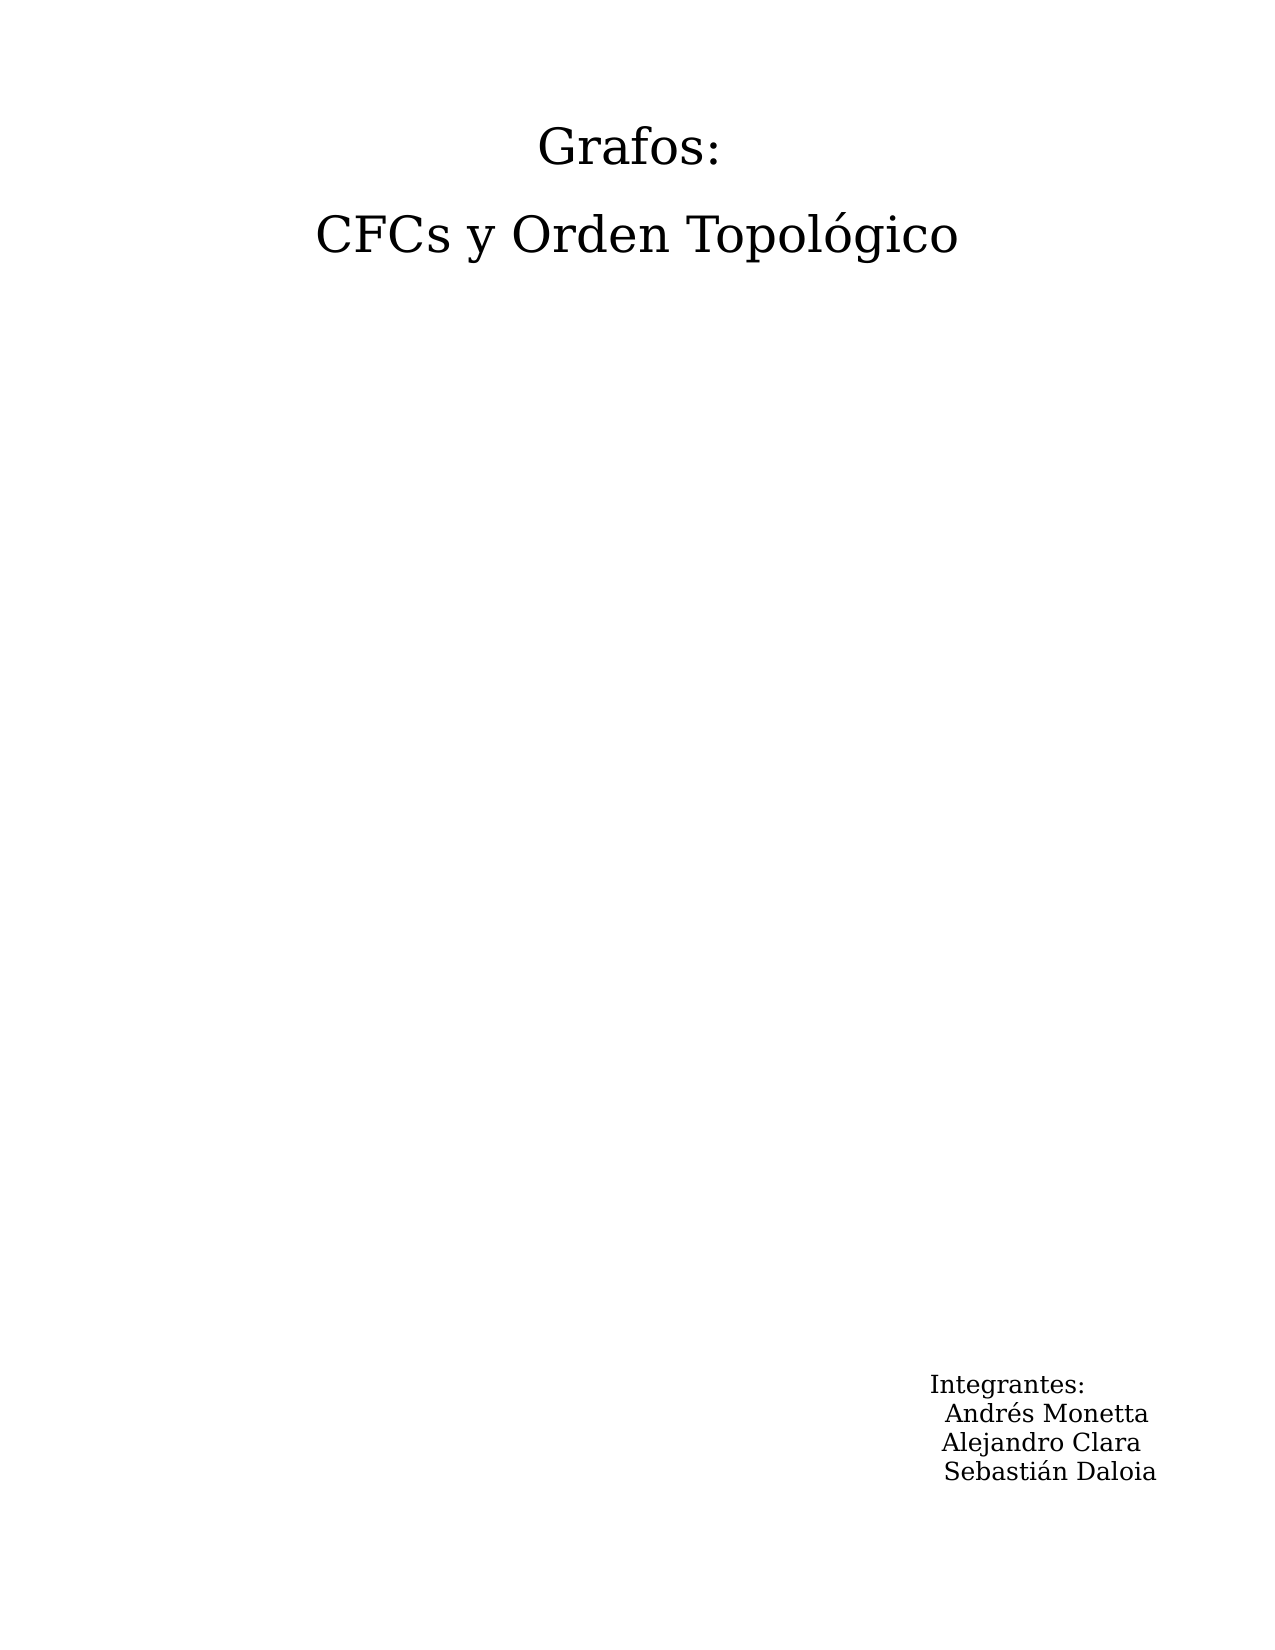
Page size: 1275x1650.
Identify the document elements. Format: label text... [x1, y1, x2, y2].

text Grafos: [118, 118, 1157, 176]
text CFCs y Orden Topológico [118, 206, 1157, 264]
text Alejandro Clara [118, 1428, 1157, 1458]
text Andrés Monetta [118, 1399, 1157, 1428]
text Sebastián Daloia [118, 1458, 1157, 1487]
text Integrantes: [118, 1370, 1157, 1399]
